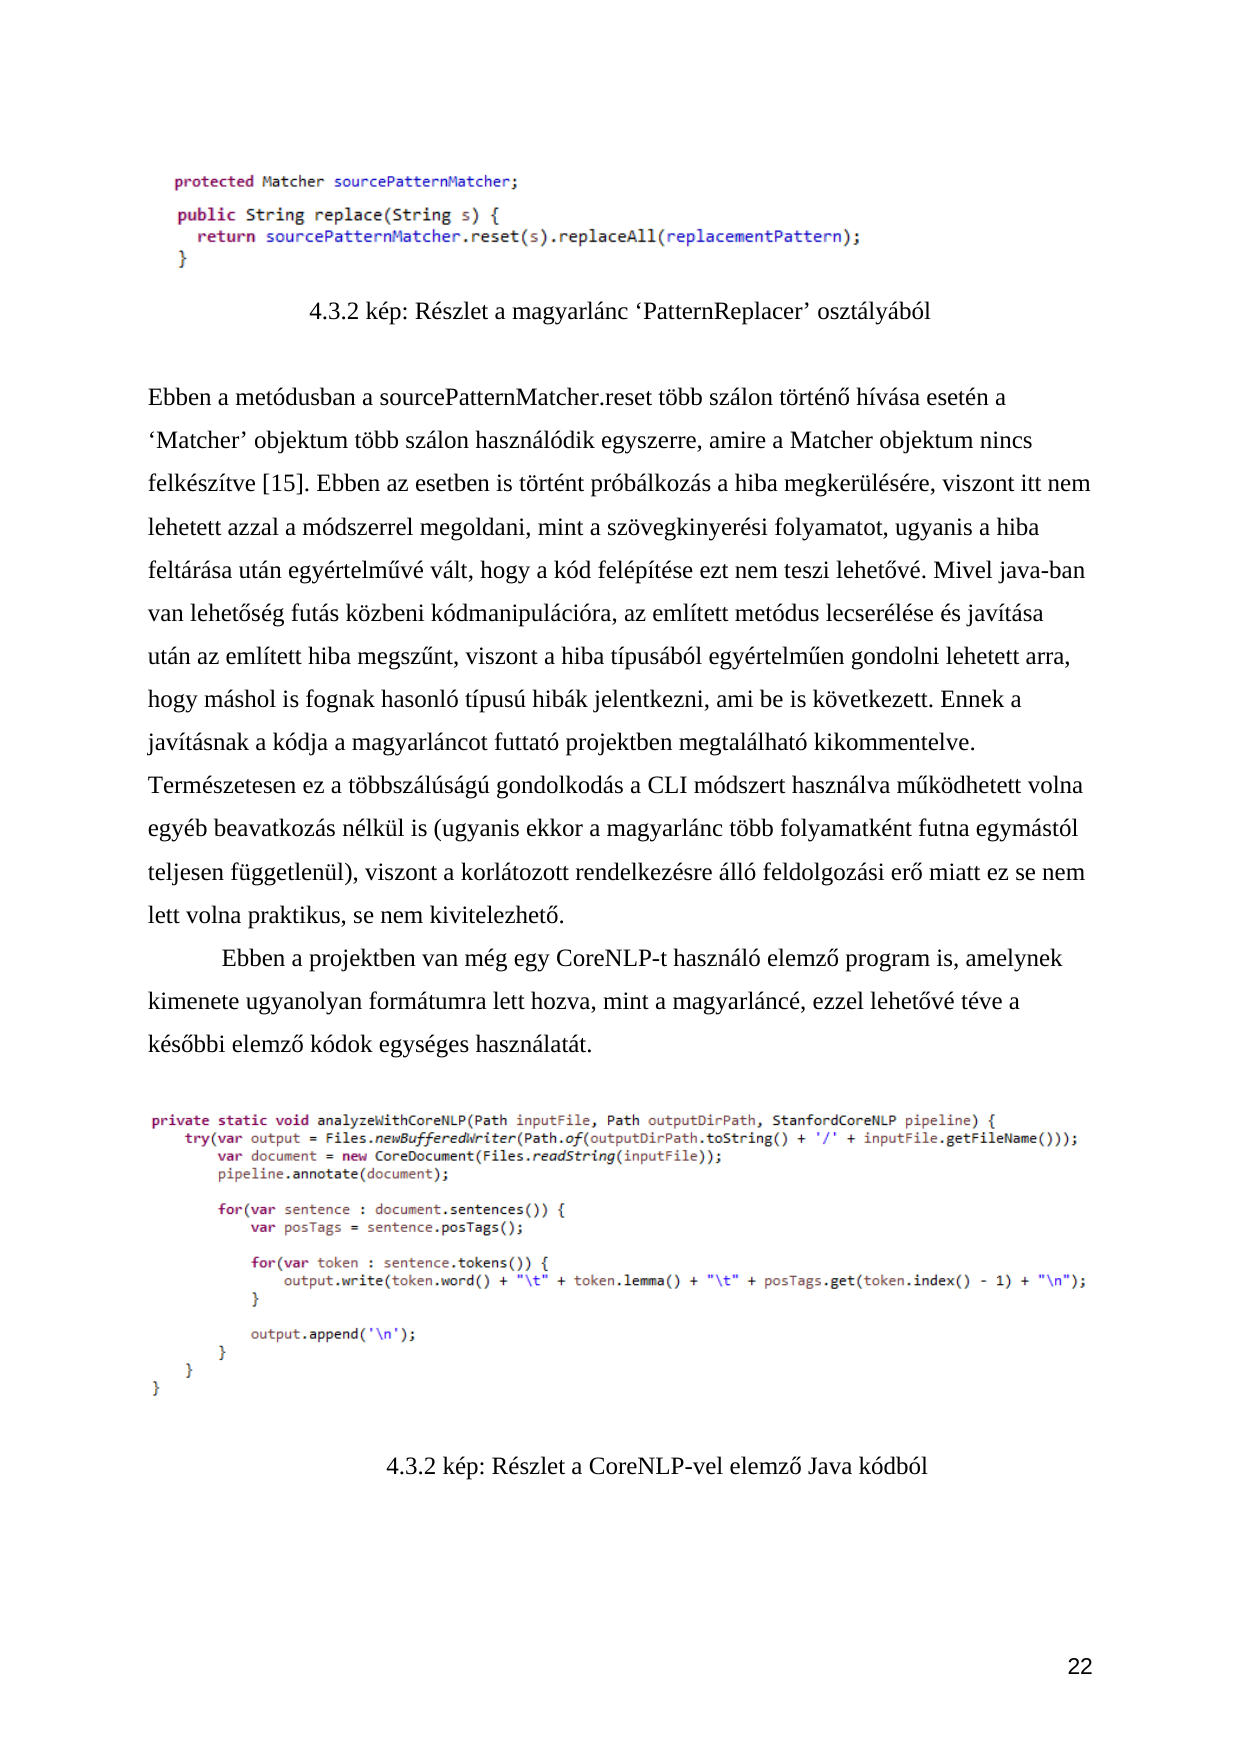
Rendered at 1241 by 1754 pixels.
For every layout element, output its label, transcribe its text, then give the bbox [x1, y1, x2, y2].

text [148, 1537, 1093, 1566]
text 4.3.2 kép: Részlet a CoreNLP-vel elemző Java kódból [148, 1404, 1093, 1479]
text 4.3.2 kép: Részlet a magyarlánc ‘PatternReplacer’ osztályából [148, 148, 1093, 325]
text [148, 1072, 1093, 1105]
picture [147, 1105, 1093, 1404]
text Ebben a metódusban a sourcePatternMatcher.reset több szálon történő hívása esetén a ‘Matcher’ objektum több szálon használódik egyszerre, amire a Matcher objektum nincs felkészítve [15]. Ebben az esetben is történt próbálkozás a hiba megkerülésére, viszont itt nem lehetett azzal a módszerrel megoldani, mint a szövegkinyerési folyamatot, ugyanis a hiba feltárása után egyértelművé vált, hogy a kód felépítése ezt nem teszi lehetővé. Mivel java-ban van lehetőség futás közbeni kódmanipulációra, az említett metódus lecserélése és javítása után az említett hiba megszűnt, viszont a hiba típusából egyértelműen gondolni lehetett arra, hogy máshol is fognak hasonló típusú hibák jelentkezni, ami be is következett. Ennek a javításnak a kódja a magyarláncot futtató projektben megtalálható kikommentelve. Természetesen ez a többszálúságú gondolkodás a CLI módszert használva működhetett volna egyéb beavatkozás nélkül is (ugyanis ekkor a magyarlánc több folyamatként futna egymástól teljesen függetlenül), viszont a korlátozott rendelkezésre álló feldolgozási erő miatt ez se nem lett volna praktikus, se nem kivitelezhető. [148, 382, 1093, 928]
text Ebben a projektben van még egy CoreNLP-t használó elemző program is, amelynek kimenete ugyanolyan formátumra lett hozva, mint a magyarláncé, ezzel lehetővé téve a későbbi elemző kódok egységes használatát. [148, 943, 1093, 1058]
picture [172, 166, 873, 278]
